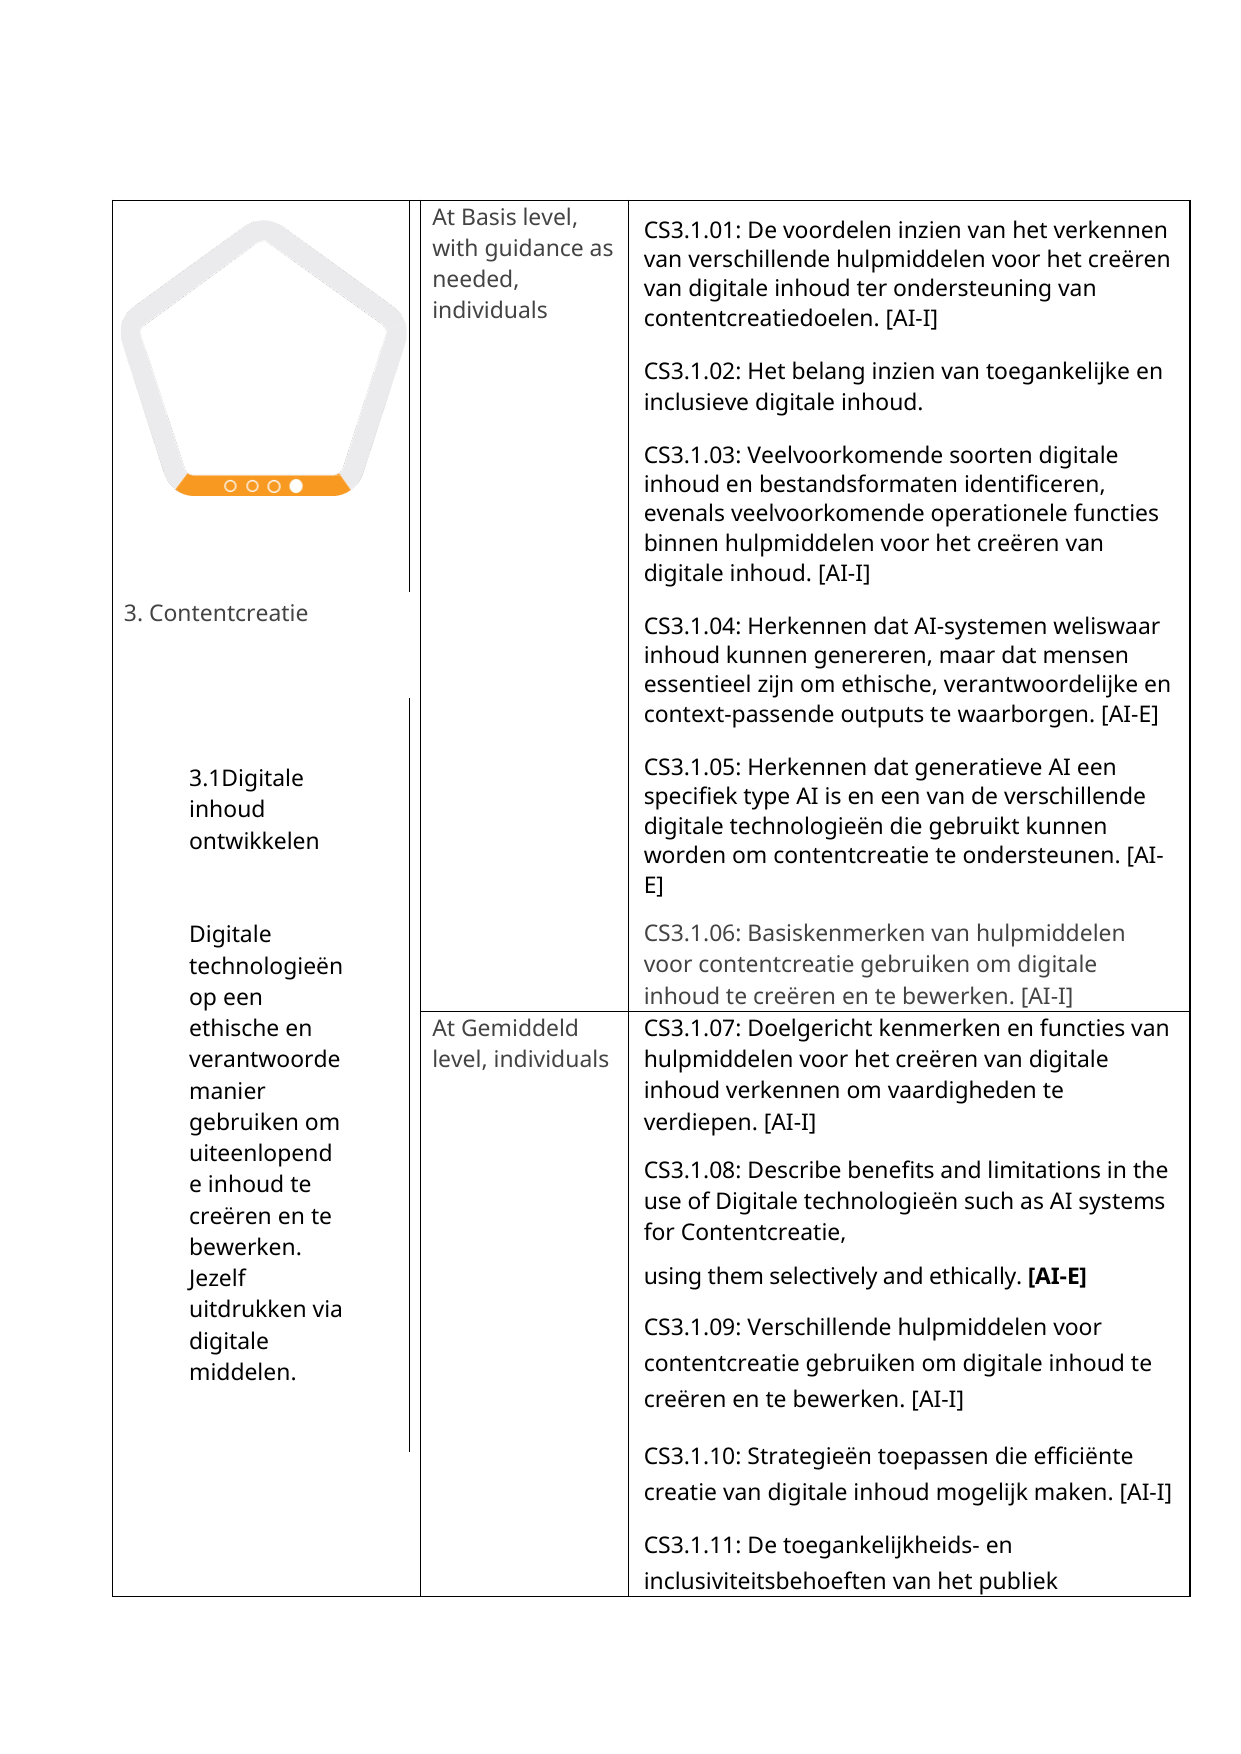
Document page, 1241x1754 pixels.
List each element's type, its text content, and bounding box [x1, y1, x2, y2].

table_header At Basis level, with guidance as needed, individuals [421, 201, 628, 1011]
table_header CS3.1.01: De voordelen inzien van het verkennen van verschillende hulpmiddelen voor het creëren van digitale inhoud ter ondersteuning van contentcreatiedoelen. [AI-I] CS3.1.02: Het belang inzien van toegankelijke en inclusieve digitale inhoud. CS3.1.03: Veelvoorkomende soorten digitale inhoud en bestandsformaten identificeren, evenals veelvoorkomende operationele functies binnen hulpmiddelen voor het creëren van digitale inhoud. [AI-I] CS3.1.04: Herkennen dat AI-systemen weliswaar inhoud kunnen genereren, maar dat mensen essentieel zijn om ethische, verantwoordelijke en context-passende outputs te waarborgen. [AI-E] CS3.1.05: Herkennen dat generatieve AI een specifiek type AI is en een van de verschillende digitale technologieën die gebruikt kunnen worden om contentcreatie te ondersteunen. [AI-E] CS3.1.06: Basiskenmerken van hulpmiddelen voor contentcreatie gebruiken om digitale inhoud te creëren en te bewerken. [AI-I] [629, 201, 1189, 1011]
table_cell At Gemiddeld level, individuals [421, 1012, 628, 1596]
table_cell CS3.1.07: Doelgericht kenmerken en functies van hulpmiddelen voor het creëren van digitale inhoud verkennen om vaardigheden te verdiepen. [AI-I] CS3.1.08: Describe benefits and limitations in the use of Digitale technologieën such as AI systems for Contentcreatie, using them selectively and ethically. [AI-E] CS3.1.09: Verschillende hulpmiddelen voor contentcreatie gebruiken om digitale inhoud te creëren en te bewerken. [AI-I] CS3.1.10: Strategieën toepassen die efficiënte creatie van digitale inhoud mogelijk maken. [AI-I] CS3.1.11: De toegankelijkheids- en inclusiviteitsbehoeften van het publiek [629, 1012, 1189, 1596]
table_header 3. Contentcreatie 3.1Digitale inhoud ontwikkelen Digitale technologieën op een ethische en verantwoorde manier gebruiken om uiteenlopende inhoud te creëren en te bewerken. Jezelf uitdrukken via digitale middelen. [113, 201, 420, 1596]
